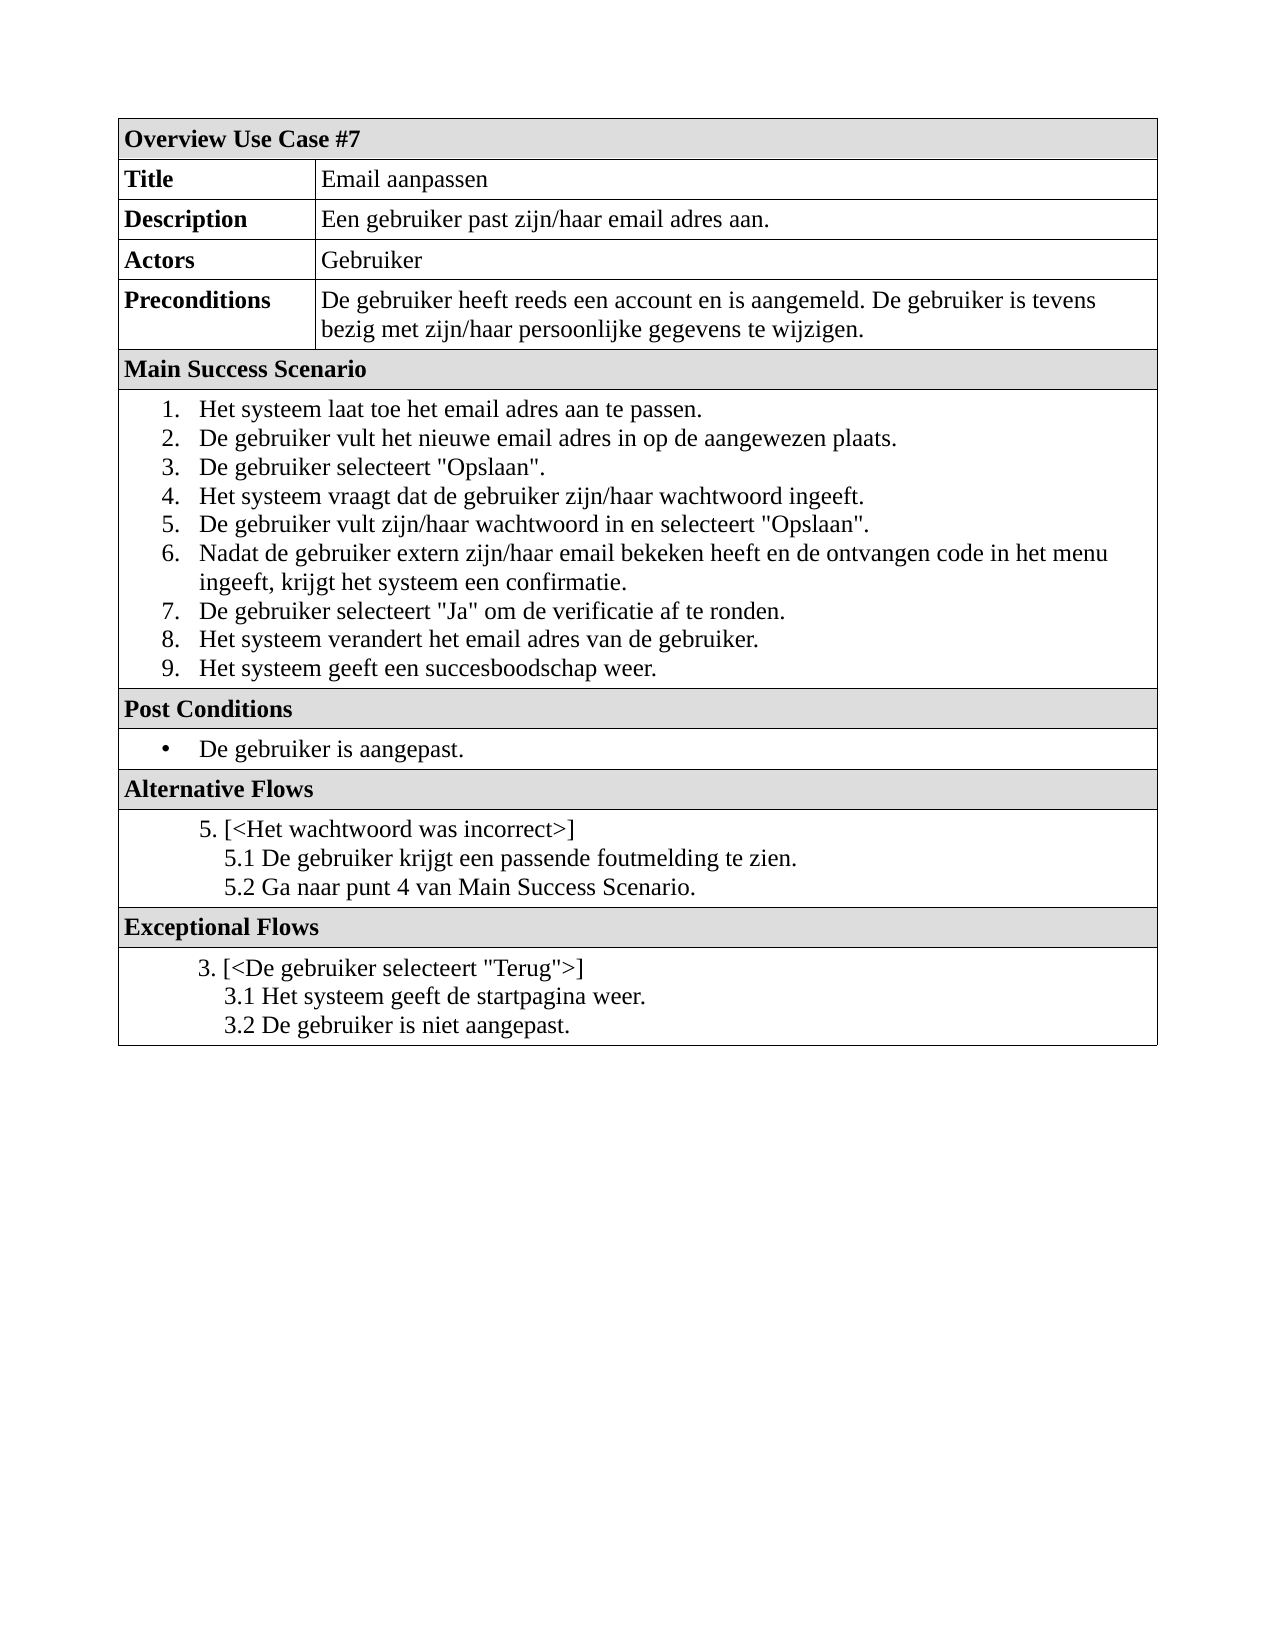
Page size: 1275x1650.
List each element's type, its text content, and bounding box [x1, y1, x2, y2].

table_cell Gebruiker [316, 240, 1157, 279]
table_cell Main Success Scenario [119, 350, 1157, 389]
table_cell De gebruiker is aangepast. [119, 729, 1157, 768]
table_cell Exceptional Flows [119, 908, 1157, 947]
table_cell De gebruiker heeft reeds een account en is aangemeld. De gebruiker is tevens bezig met zijn/haar persoonlijke gegevens te wijzigen. [316, 280, 1157, 348]
table_cell Email aanpassen [316, 160, 1157, 199]
table_cell 3. [<De gebruiker selecteert "Terug">] 3.1 Het systeem geeft de startpagina weer. 3.2 De gebruiker is niet aangepast. [119, 948, 1157, 1045]
table_cell Actors [119, 240, 315, 279]
table_header Overview Use Case #7 [119, 119, 1157, 158]
table_cell Het systeem laat toe het email adres aan te passen. De gebruiker vult het nieuwe email adres in op de aangewezen plaats. De gebruiker selecteert "Opslaan". Het systeem vraagt dat de gebruiker zijn/haar wachtwoord ingeeft. De gebruiker vult zijn/haar wachtwoord in en selecteert "Opslaan". Nadat de gebruiker extern zijn/haar email bekeken heeft en de ontvangen code in het menu ingeeft, krijgt het systeem een confirmatie. De gebruiker selecteert "Ja" om de verificatie af te ronden. Het systeem verandert het email adres van de gebruiker. Het systeem geeft een succesboodschap weer. [119, 390, 1157, 688]
table_cell Description [119, 200, 315, 239]
table_cell Alternative Flows [119, 770, 1157, 809]
table_cell Post Conditions [119, 689, 1157, 728]
table_cell Title [119, 160, 315, 199]
table_cell Preconditions [119, 280, 315, 348]
table_cell Een gebruiker past zijn/haar email adres aan. [316, 200, 1157, 239]
table_cell 5. [<Het wachtwoord was incorrect>] 5.1 De gebruiker krijgt een passende foutmelding te zien. 5.2 Ga naar punt 4 van Main Success Scenario. [119, 810, 1157, 907]
